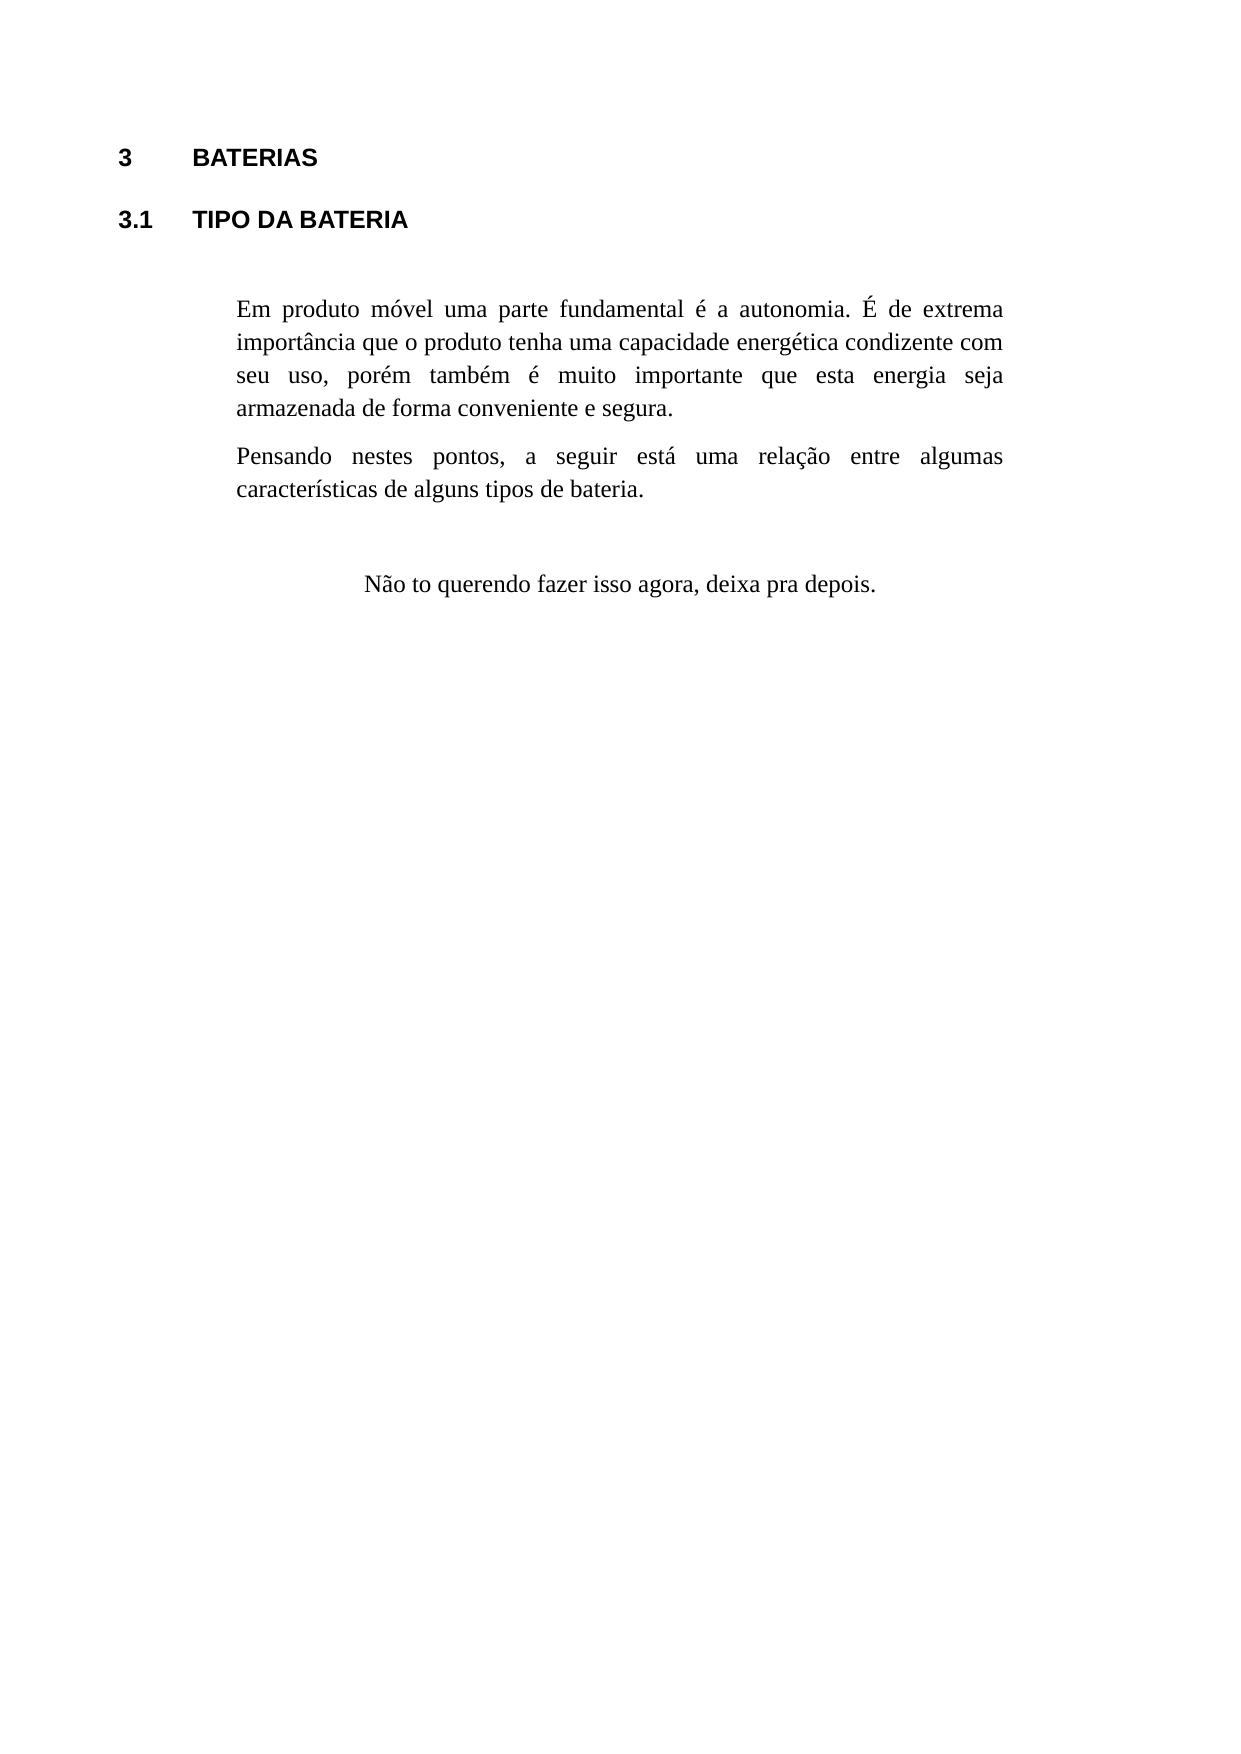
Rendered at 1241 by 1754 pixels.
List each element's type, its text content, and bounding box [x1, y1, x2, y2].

subtitle 3.1 TIPO DA BATERIA [118, 205, 1122, 234]
text Em produto móvel uma parte fundamental é a autonomia. É de extrema importância que o produto tenha uma capacidade energética condizente com seu uso, porém também é muito importante que esta energia seja armazenada de forma conveniente e segura. [236, 294, 1004, 422]
text Não to querendo fazer isso agora, deixa pra depois. [236, 569, 1004, 598]
text Pensando nestes pontos, a seguir está uma relação entre algumas características de alguns tipos de bateria. [236, 441, 1004, 502]
subtitle 3 BATERIAS [118, 143, 1122, 172]
